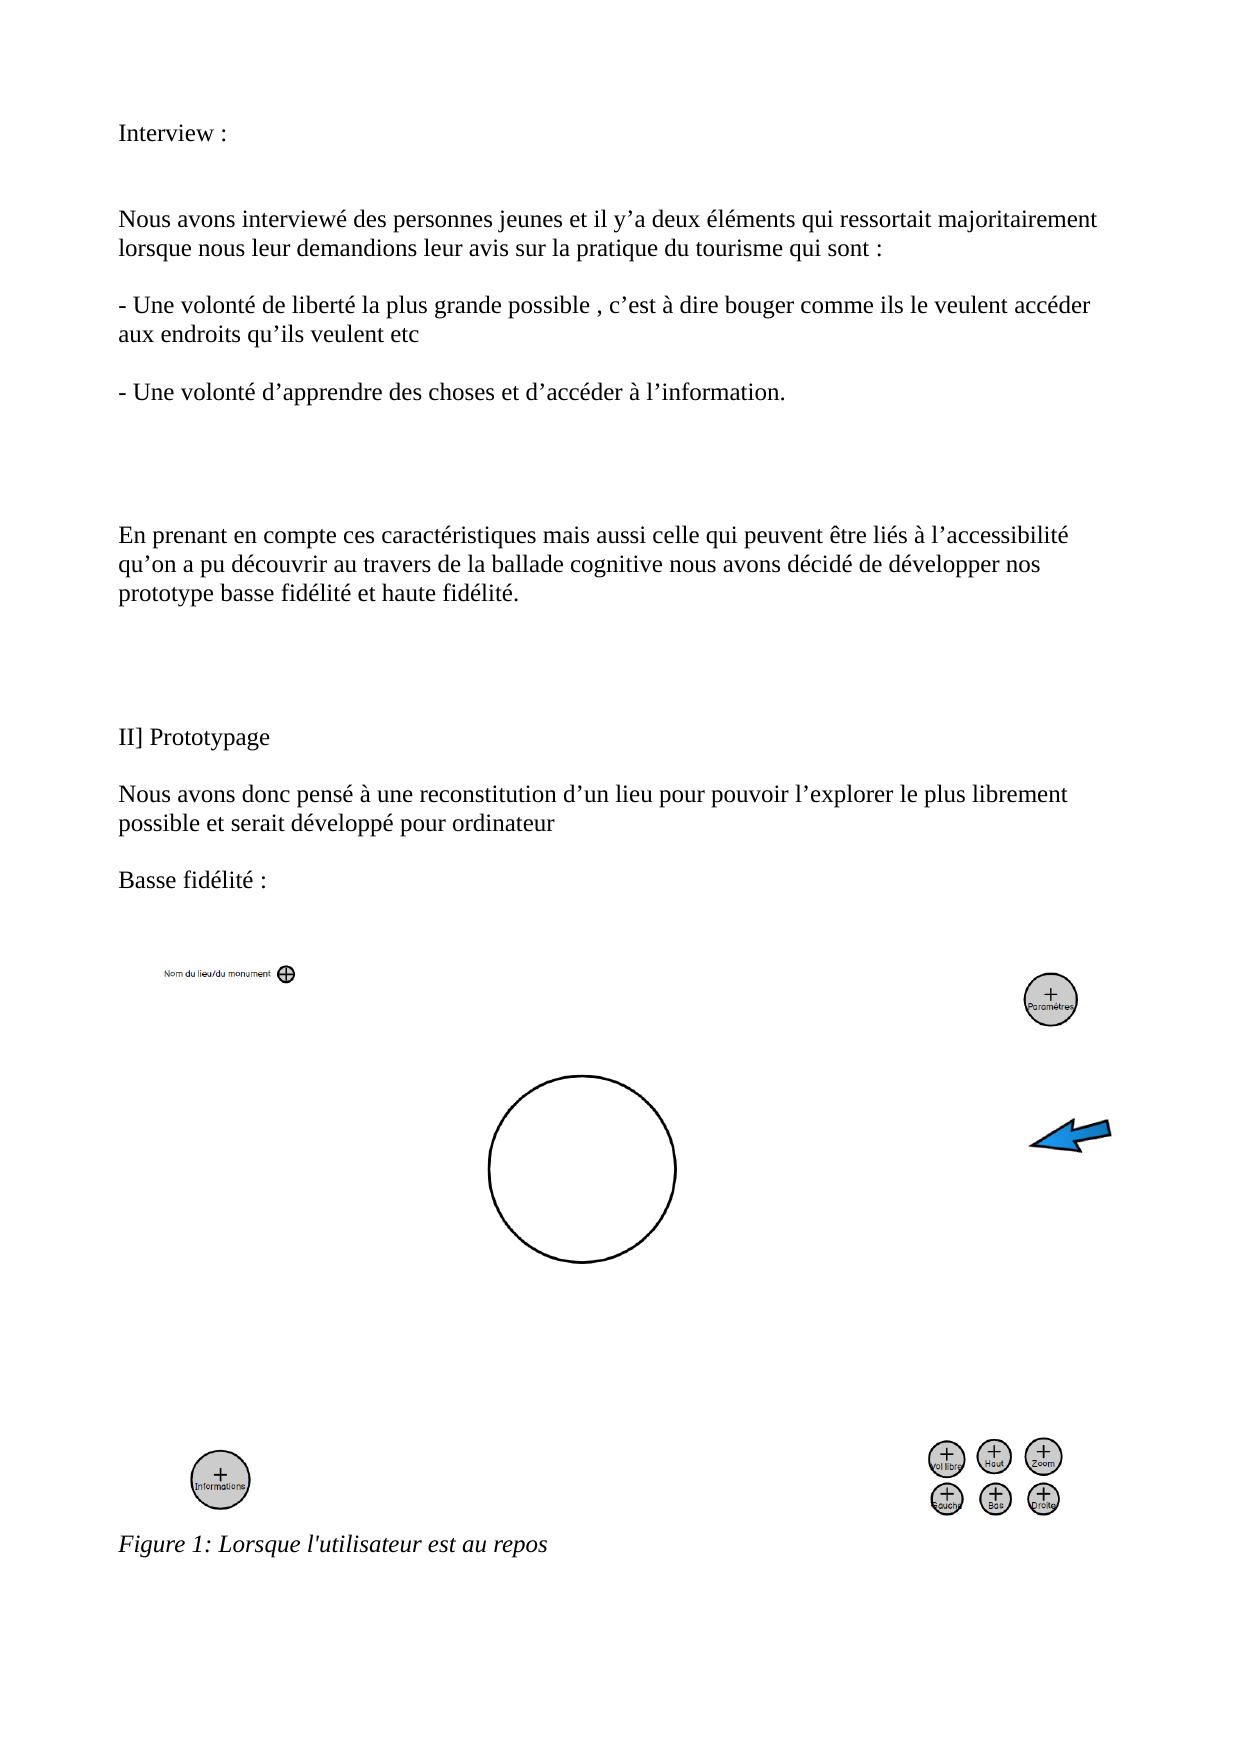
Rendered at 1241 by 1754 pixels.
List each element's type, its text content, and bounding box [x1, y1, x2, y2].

text Basse fidélité : [118, 866, 1122, 894]
picture [118, 964, 1123, 1529]
text Interview : [118, 118, 1122, 147]
text Nous avons interviewé des personnes jeunes et il y’a deux éléments qui ressortait majoritairement lorsque nous leur demandions leur avis sur la pratique du tourisme qui sont : [118, 204, 1122, 262]
text Nous avons donc pensé à une reconstitution d’un lieu pour pouvoir l’explorer le plus librement possible et serait développé pour ordinateur [118, 779, 1122, 837]
text En prenant en compte ces caractéristiques mais aussi celle qui peuvent être liés à l’accessibilité qu’on a pu découvrir au travers de la ballade cognitive nous avons décidé de développer nos prototype basse fidélité et haute fidélité. [118, 521, 1122, 607]
text II] Prototypage [118, 722, 1122, 751]
text - Une volonté de liberté la plus grande possible , c’est à dire bouger comme ils le veulent accéder aux endroits qu’ils veulent etc [118, 291, 1122, 348]
text - Une volonté d’apprendre des choses et d’accéder à l’information. [118, 377, 1122, 406]
text Figure 1: Lorsque l'utilisateur est au repos [118, 1529, 1122, 1557]
